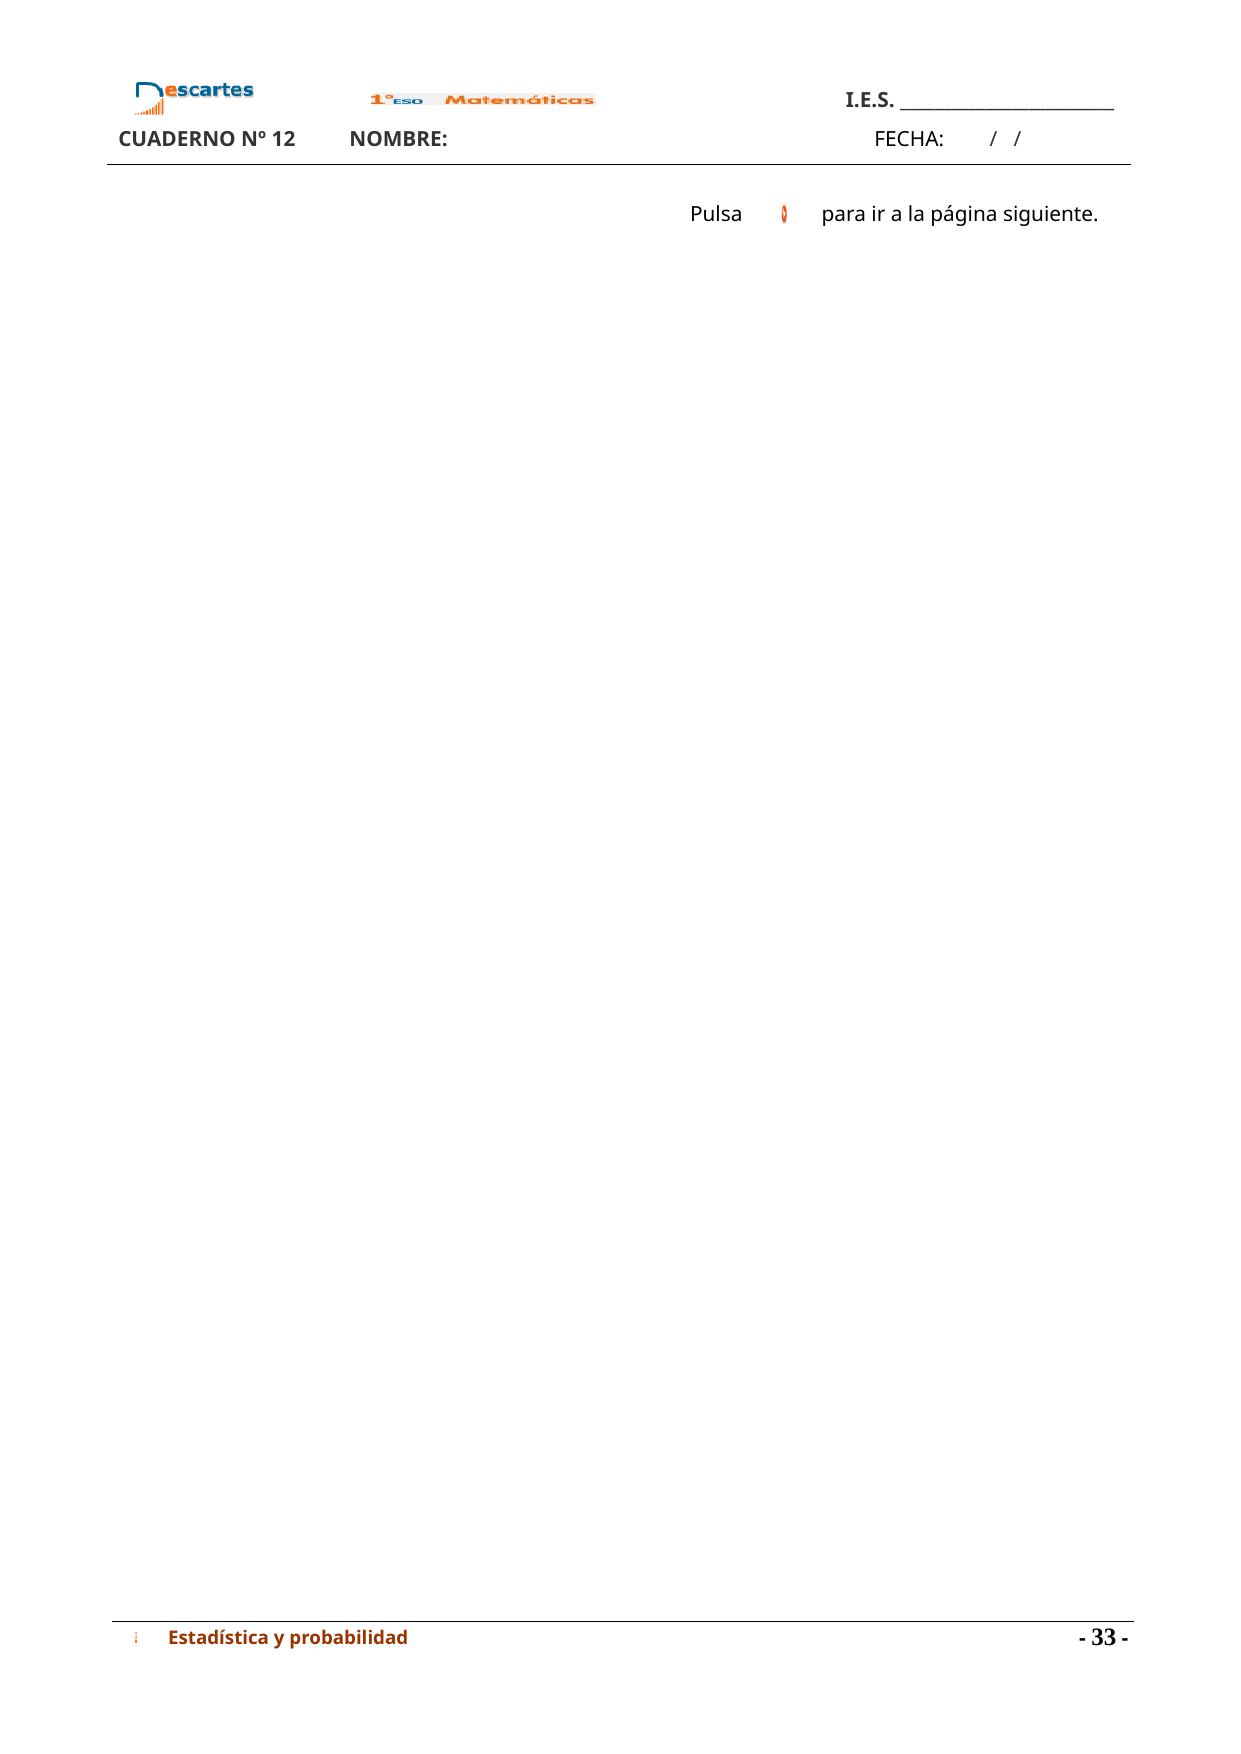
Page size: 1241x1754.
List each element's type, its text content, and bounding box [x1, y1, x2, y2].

picture [134, 1631, 138, 1643]
picture [781, 203, 787, 224]
table_header Pulsa [684, 194, 759, 233]
table_header [759, 194, 816, 233]
table_header para ir a la página siguiente. [816, 194, 1134, 233]
picture [134, 82, 257, 115]
table_header [112, 194, 684, 233]
picture [371, 93, 599, 105]
